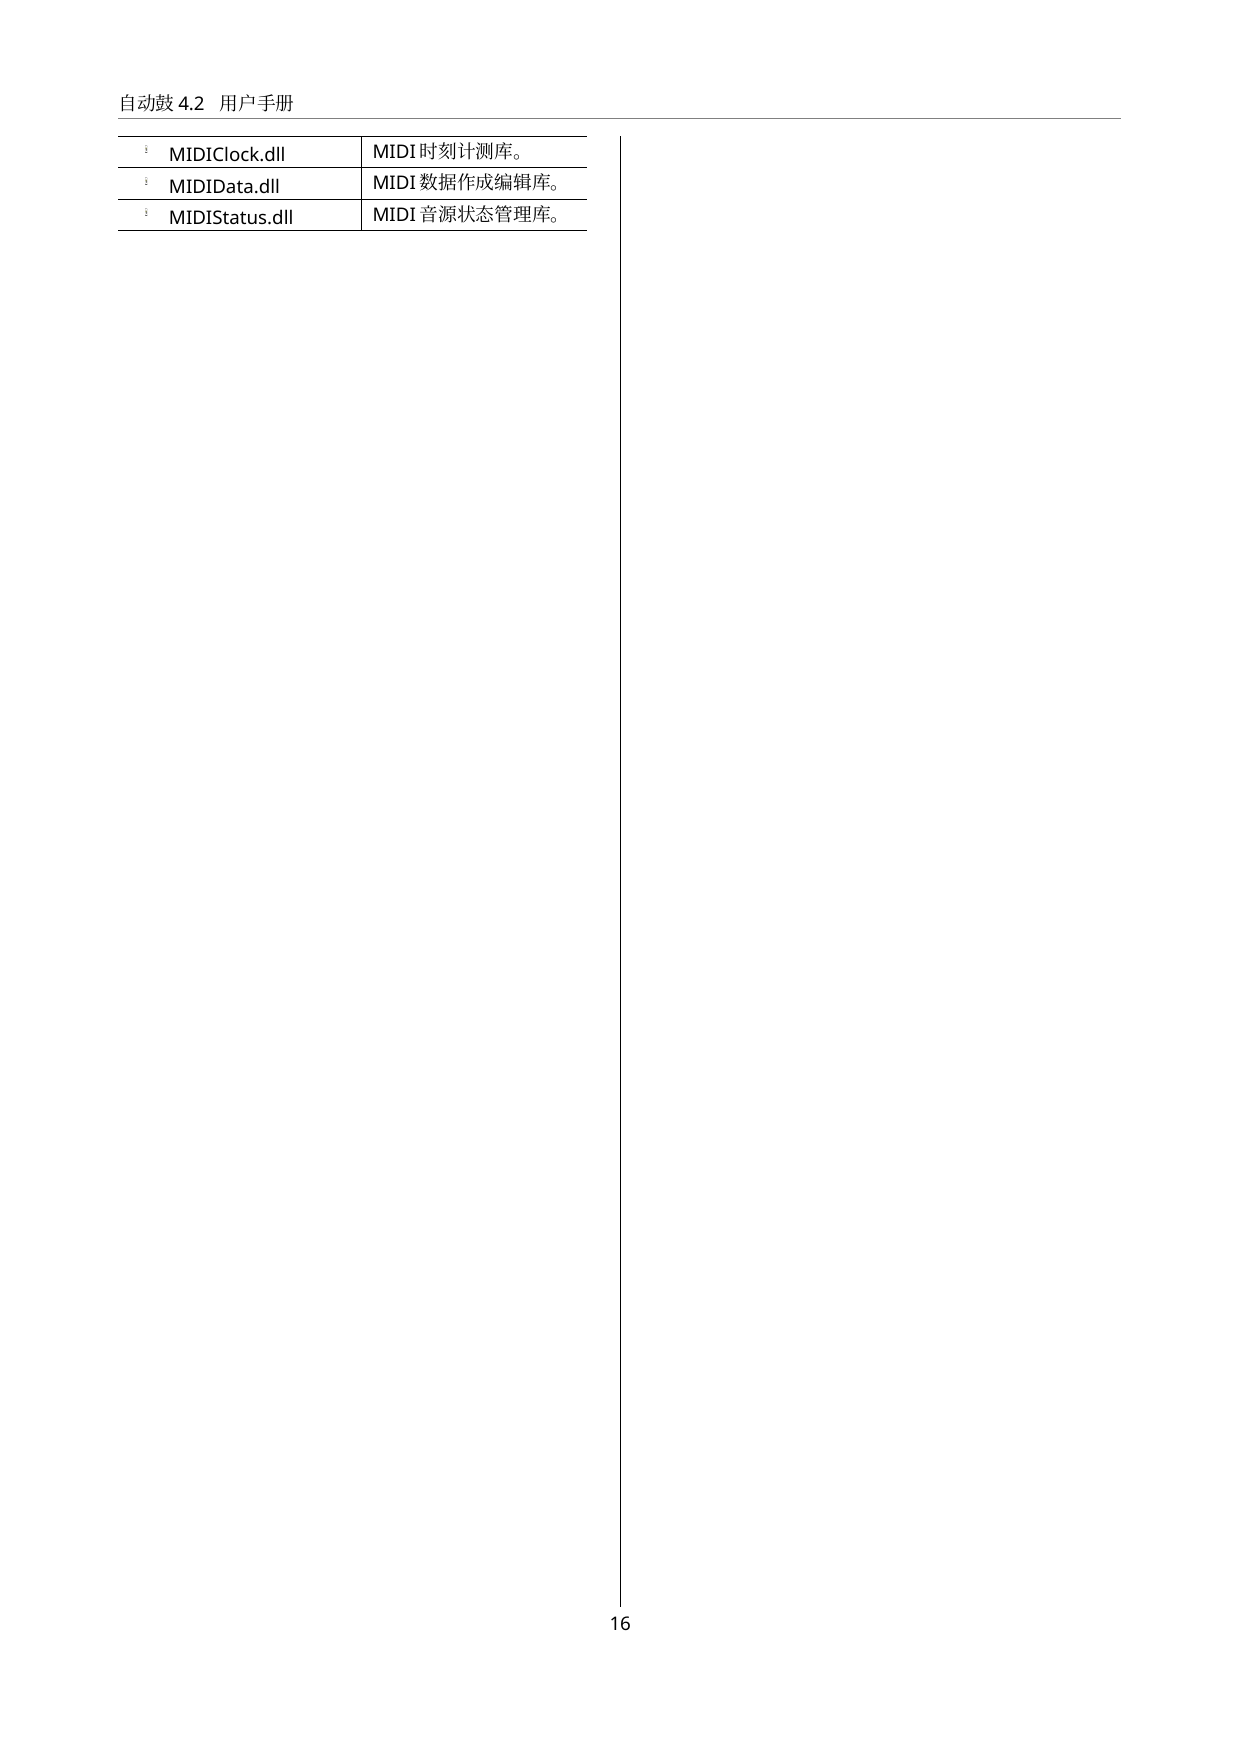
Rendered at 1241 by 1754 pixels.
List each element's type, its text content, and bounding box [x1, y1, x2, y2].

table_cell MIDI音源状态管理库。 [362, 200, 587, 230]
table_cell MIDIData.dll [118, 168, 361, 199]
table_cell MIDI数据作成编辑库。 [362, 168, 587, 199]
table_cell MIDIClock.dll [118, 137, 361, 167]
table_cell MIDI时刻计测库。 [362, 137, 587, 167]
table_cell MIDIStatus.dll [118, 200, 361, 230]
